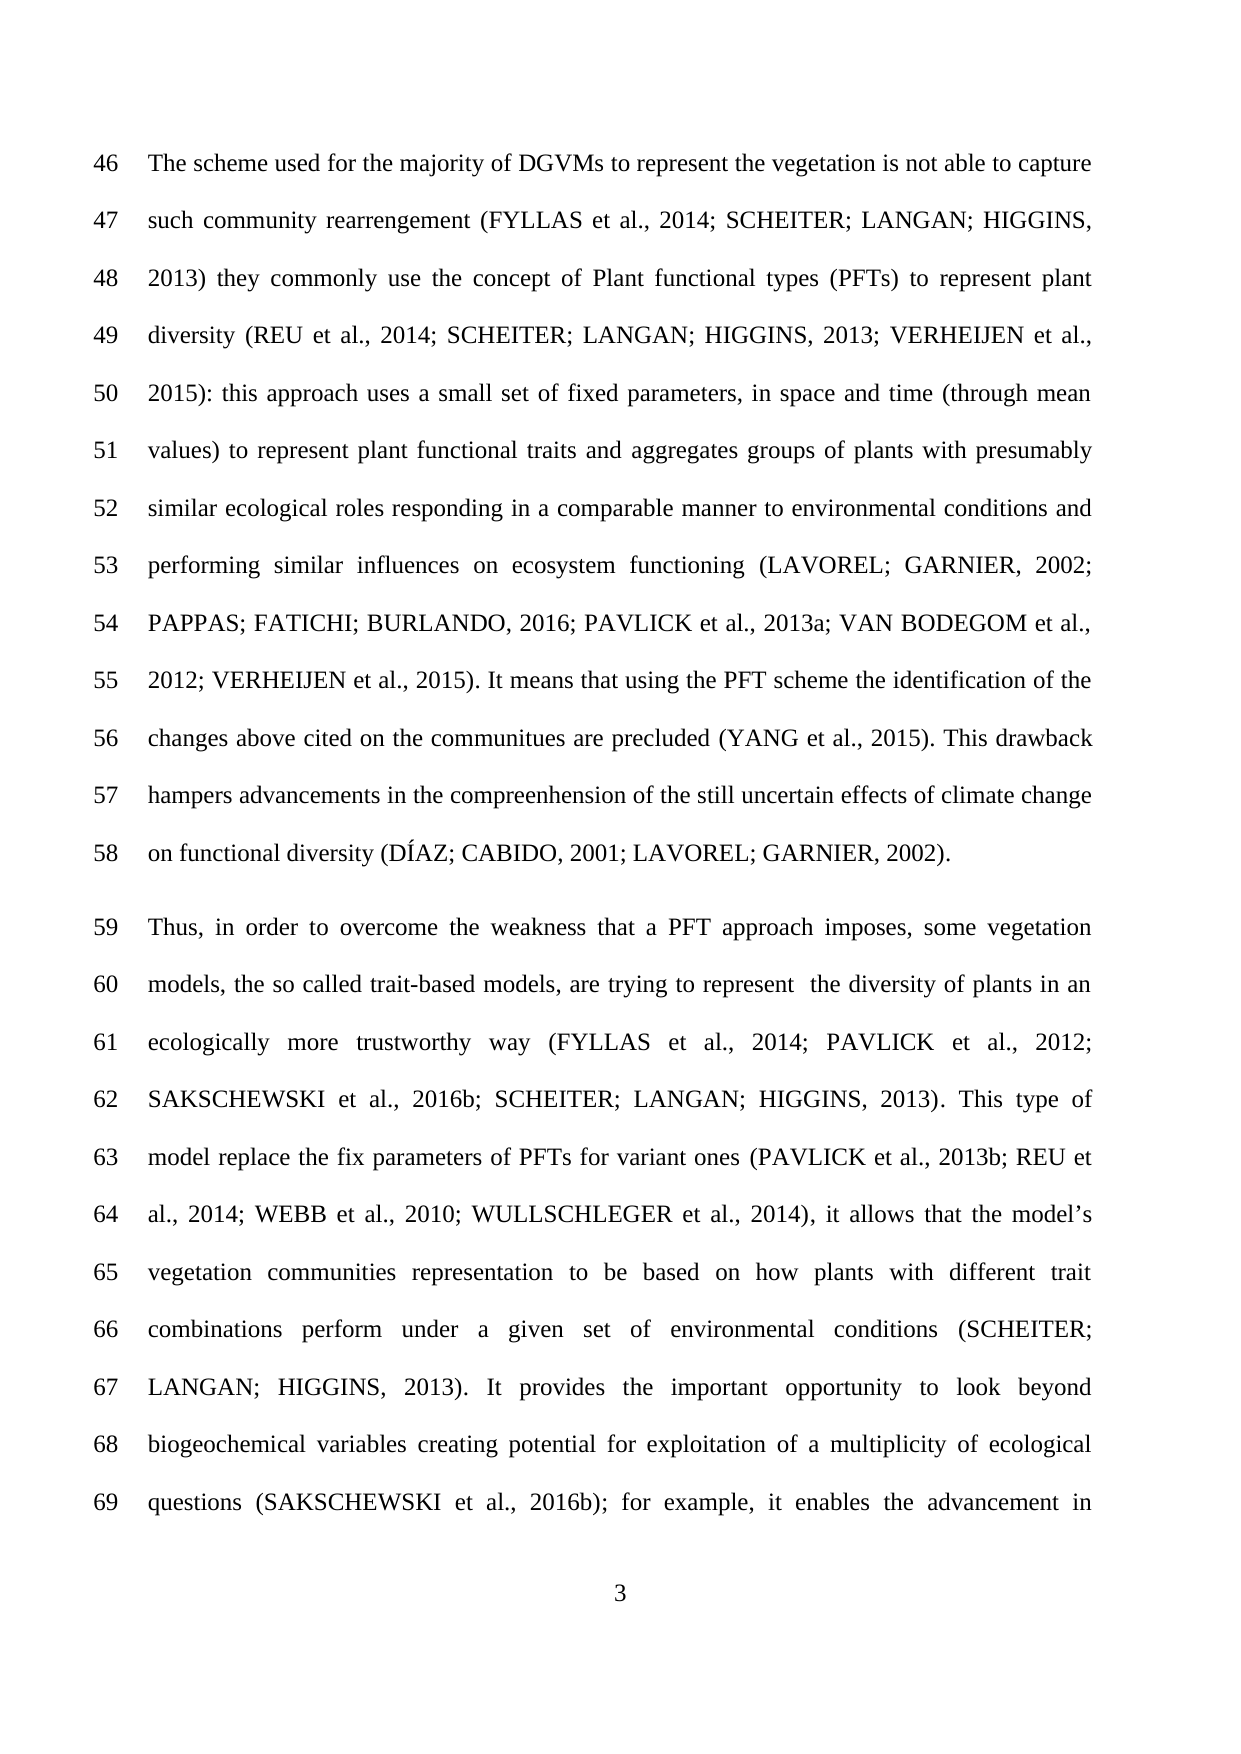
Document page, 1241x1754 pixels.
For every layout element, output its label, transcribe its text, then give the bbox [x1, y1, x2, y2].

text The scheme used for the majority of DGVMs to represent the vegetation is not able to capture such community rearrengement (FYLLAS et al., 2014; SCHEITER; LANGAN; HIGGINS, 2013) they commonly use the concept of Plant functional types (PFTs) to represent plant diversity (REU et al., 2014; SCHEITER; LANGAN; HIGGINS, 2013; VERHEIJEN et al., 2015): this approach uses a small set of fixed parameters, in space and time (through mean values) to represent plant functional traits and aggregates groups of plants with presumably similar ecological roles responding in a comparable manner to environmental conditions and performing similar influences on ecosystem functioning (LAVOREL; GARNIER, 2002; PAPPAS; FATICHI; BURLANDO, 2016; PAVLICK et al., 2013a; VAN BODEGOM et al., 2012; VERHEIJEN et al., 2015)⁠. It means that using the PFT scheme the identification of the changes above cited on the communitues are precluded (YANG et al., 2015)⁠. This drawback hampers advancements in the compreenhension of the still uncertain effects of climate change on functional diversity (DÍAZ; CABIDO, 2001; LAVOREL; GARNIER, 2002). [148, 148, 1093, 866]
text Thus, in order to overcome the weakness that a PFT approach imposes, some vegetation models, the so called trait-based models, are trying to represent the diversity of plants in an ecologically more trustworthy way (FYLLAS et al., 2014; PAVLICK et al., 2012; SAKSCHEWSKI et al., 2016b; SCHEITER; LANGAN; HIGGINS, 2013)⁠⁠. This type of model replace the fix parameters of PFTs for variant ones (PAVLICK et al., 2013b; REU et al., 2014; WEBB et al., 2010; WULLSCHLEGER et al., 2014)⁠, it allows that the model’s vegetation communities representation to be based on how plants with different trait combinations perform under a given set of environmental conditions (SCHEITER; LANGAN; HIGGINS, 2013)⁠. It provides the important opportunity to look beyond biogeochemical variables creating potential for exploitation of a multiplicity of ecological questions (SAKSCHEWSKI et al., 2016b)⁠; for example, it enables the advancement in [148, 912, 1093, 1516]
